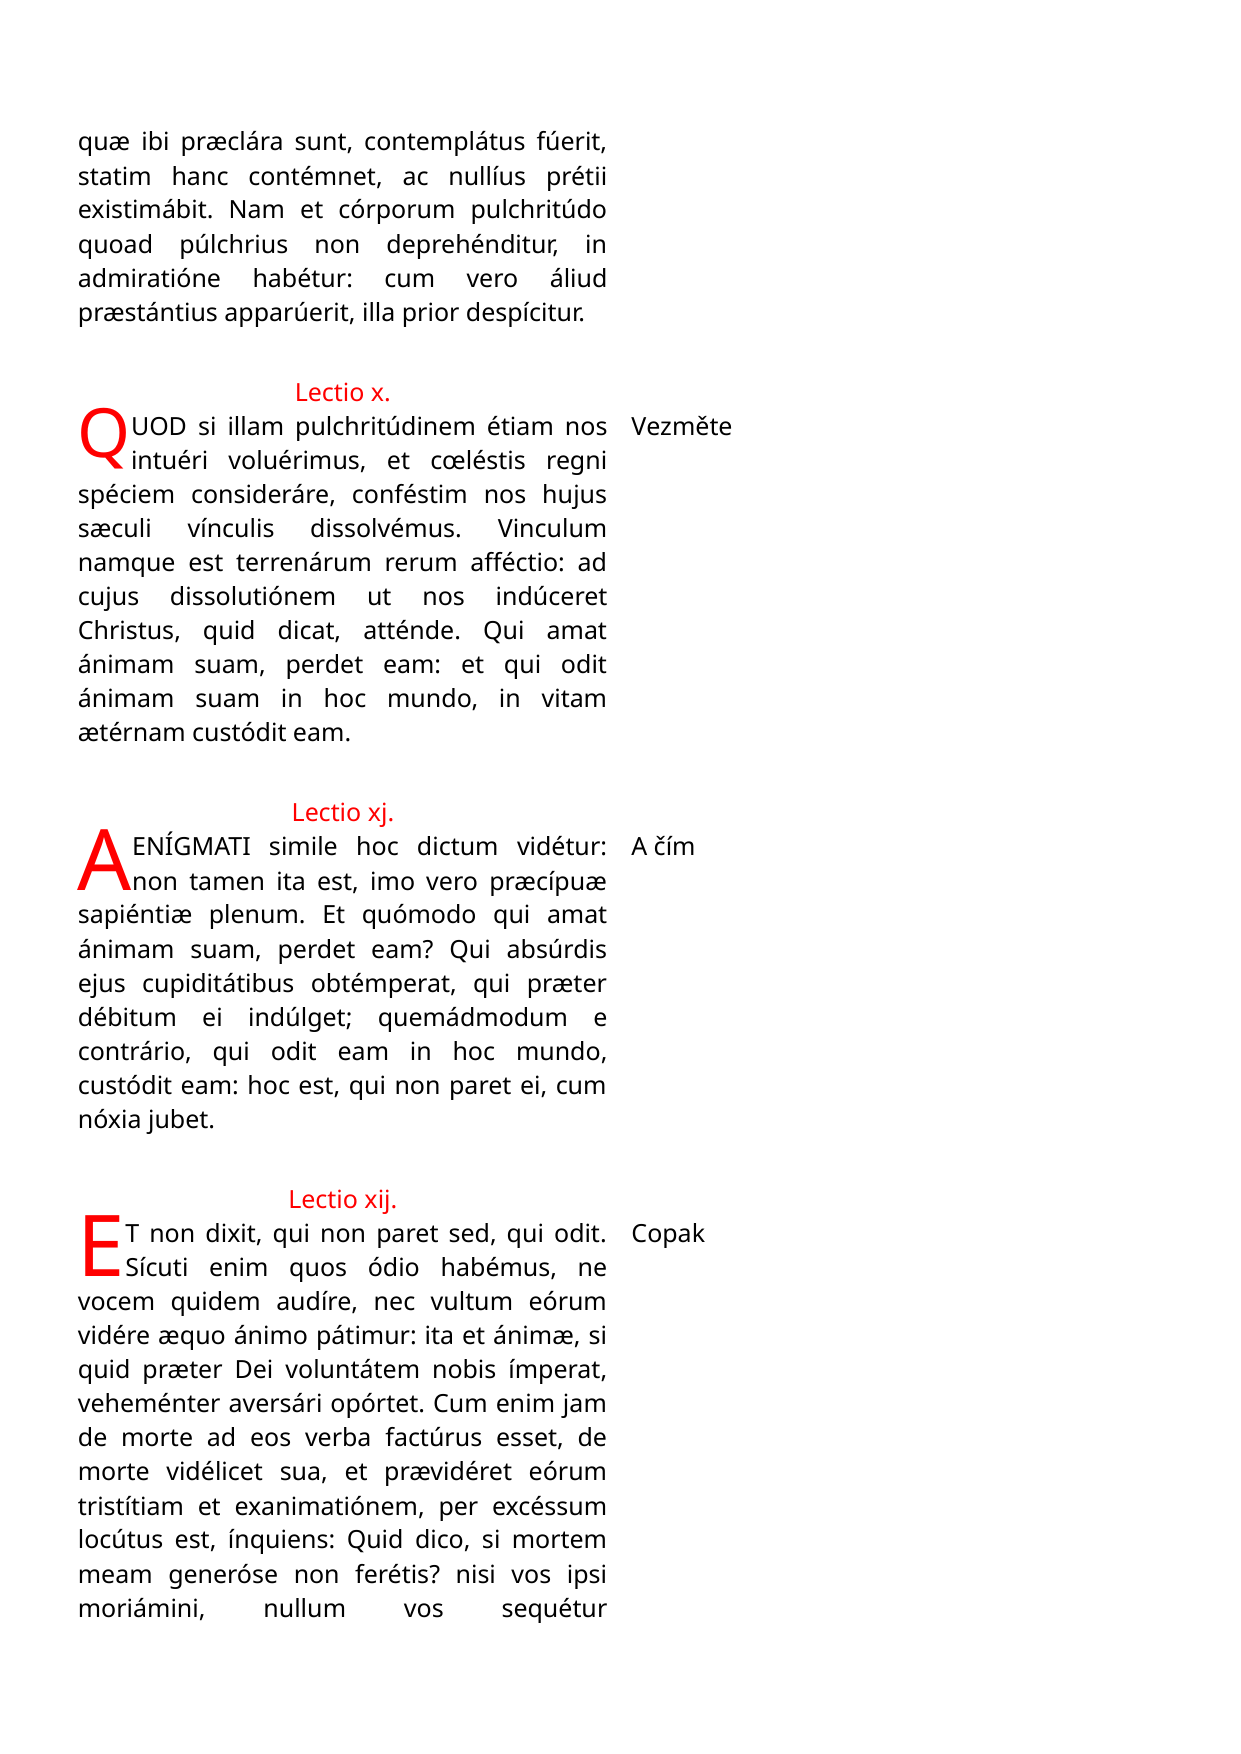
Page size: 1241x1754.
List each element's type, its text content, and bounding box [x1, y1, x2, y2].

table_cell [619, 118, 1182, 368]
table_cell Lectio xij. ET non dixit, qui non paret sed, qui odit. Sícuti enim quos ódio habémus, ne vocem quidem audíre, nec vultum eórum vidére æquo ánimo pátimur: ita et ánimæ, si quid præter Dei voluntátem nobis ímperat, veheménter aversári opórtet. Cum enim jam de morte ad eos verba factúrus esset, de morte vidélicet sua, et prævidéret eórum tristítiam et exanimatiónem, per excéssum locútus est, ínquiens: Quid dico, si mortem meam generóse non ferétis? nisi vos ipsi moriámini, nullum vos sequétur [66, 1176, 619, 1630]
table_cell Lectio xj. AENÍGMATI simile hoc dictum vidétur: non tamen ita est, imo vero præcípuæ sapiéntiæ plenum. Et quómodo qui amat ánimam suam, perdet eam? Qui absúrdis ejus cupiditátibus obtémperat, qui præter débitum ei indúlget; quemádmodum e contrário, qui odit eam in hoc mundo, custódit eam: hoc est, qui non paret ei, cum nóxia jubet. [66, 789, 619, 1176]
table_cell Lectio x. QUOD si illam pulchritúdinem étiam nos intuéri voluérimus, et cœléstis regni spéciem consideráre, conféstim nos hujus sæculi vínculis dissolvémus. Vinculum namque est terrenárum rerum afféctio: ad cujus dissolutiónem ut nos indúceret Christus, quid dicat, atténde. Qui amat ánimam suam, perdet eam: et qui odit ánimam suam in hoc mundo‚ in vitam ætérnam custódit eam. [66, 369, 619, 789]
table_cell Copak [619, 1176, 1182, 1630]
table_cell Vezměte [619, 369, 1182, 789]
table_cell In III. Nocturno Léctio sancti Evangélii secúndum Joánnem. Lectio ix. Cap. 12. IN illo témpore: Dixit Jesus discípulis suis: Amen, amen dico vobis, nisi granum fruménti cadens in terram, mórtuum fúerit; ipsum solum manet. Et réliqua. Homilía sancti Joánnis Chrysóstomi. Homil. 66. in Joannem. DULCIS præsens vita est, et multæ plena voluptátis, non tamen ómnibus, sed iis tantum qui illi sunt affíxi. Quod si quis in cœlum suspéxerit‚ et quæ ibi præclára sunt, contemplátus fúerit, statim hanc contémnet, ac nullíus prétii existimábit. Nam et córporum pulchritúdo quoad púlchrius non deprehénditur‚ in admiratióne habétur: cum vero áliud præstántius apparúerit, illa prior despícitur. [66, 118, 619, 368]
table_cell A čím [619, 789, 1182, 1176]
